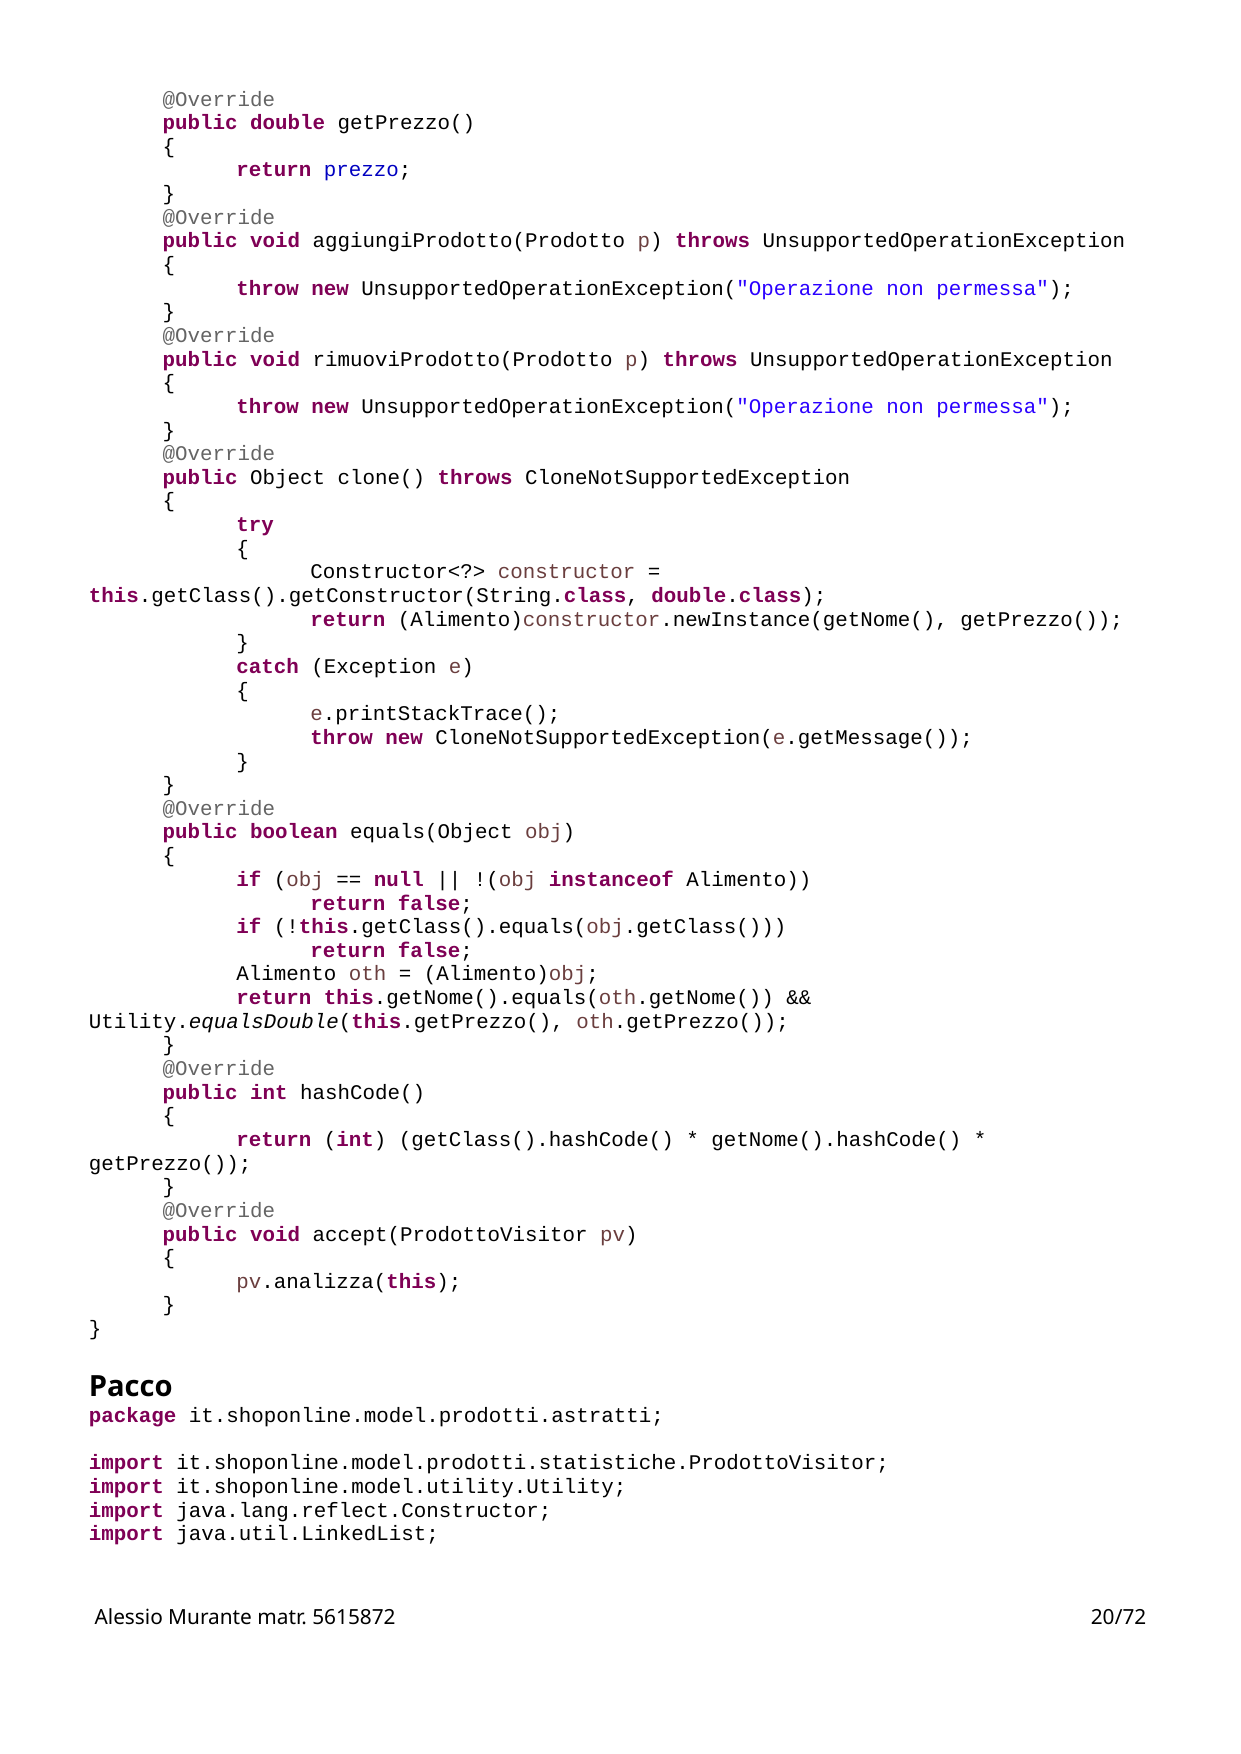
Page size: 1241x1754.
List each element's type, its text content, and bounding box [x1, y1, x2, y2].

text { [88, 538, 1152, 561]
text import it.shoponline.model.prodotti.statistiche.ProdottoVisitor; [88, 1452, 1152, 1476]
text if (!this.getClass().equals(obj.getClass())) [88, 916, 1152, 940]
text public void rimuoviProdotto(Prodotto p) throws UnsupportedOperationException [88, 349, 1152, 372]
text throw new UnsupportedOperationException("Operazione non permessa"); [88, 396, 1152, 419]
text { [88, 491, 1152, 514]
text public boolean equals(Object obj) [88, 822, 1152, 845]
text } [88, 1318, 1152, 1342]
text { [88, 372, 1152, 396]
text return false; [88, 940, 1152, 963]
text { [88, 1105, 1152, 1129]
text catch (Exception e) [88, 656, 1152, 680]
text { [88, 136, 1152, 159]
text @Override [88, 325, 1152, 349]
text import it.shoponline.model.utility.Utility; [88, 1476, 1152, 1500]
text import java.util.LinkedList; [88, 1523, 1152, 1547]
text import java.lang.reflect.Constructor; [88, 1500, 1152, 1523]
text return (int) (getClass().hashCode() * getNome().hashCode() * getPrezzo()); [88, 1129, 1152, 1176]
text return this.getNome().equals(oth.getNome()) && Utility.equalsDouble(this.getPrezzo(), oth.getPrezzo()); [88, 987, 1152, 1034]
text } [88, 301, 1152, 325]
text return false; [88, 892, 1152, 916]
text public void accept(ProdottoVisitor pv) [88, 1223, 1152, 1247]
text } [88, 632, 1152, 656]
text { [88, 845, 1152, 869]
text @Override [88, 88, 1152, 112]
text return (Alimento)constructor.newInstance(getNome(), getPrezzo()); [88, 609, 1152, 632]
text try [88, 514, 1152, 538]
text Alimento oth = (Alimento)obj; [88, 963, 1152, 987]
text } [88, 1176, 1152, 1200]
text } [88, 1294, 1152, 1318]
text public int hashCode() [88, 1082, 1152, 1105]
text @Override [88, 207, 1152, 230]
text pv.analizza(this); [88, 1271, 1152, 1294]
text { [88, 1247, 1152, 1271]
text } [88, 751, 1152, 774]
text } [88, 419, 1152, 443]
text } [88, 774, 1152, 798]
text e.printStackTrace(); [88, 703, 1152, 727]
text } [88, 183, 1152, 207]
text throw new UnsupportedOperationException("Operazione non permessa"); [88, 278, 1152, 301]
text public Object clone() throws CloneNotSupportedException [88, 467, 1152, 491]
text return prezzo; [88, 159, 1152, 183]
text { [88, 680, 1152, 703]
text Constructor<?> constructor = this.getClass().getConstructor(String.class, double.class); [88, 561, 1152, 609]
text } [88, 1034, 1152, 1058]
text @Override [88, 1058, 1152, 1082]
text { [88, 254, 1152, 278]
text Pacco [88, 1365, 1152, 1405]
text package it.shoponline.model.prodotti.astratti; [88, 1405, 1152, 1429]
text if (obj == null || !(obj instanceof Alimento)) [88, 869, 1152, 892]
text public double getPrezzo() [88, 112, 1152, 136]
text @Override [88, 1200, 1152, 1223]
text throw new CloneNotSupportedException(e.getMessage()); [88, 727, 1152, 751]
text @Override [88, 798, 1152, 822]
text public void aggiungiProdotto(Prodotto p) throws UnsupportedOperationException [88, 230, 1152, 254]
text @Override [88, 443, 1152, 467]
